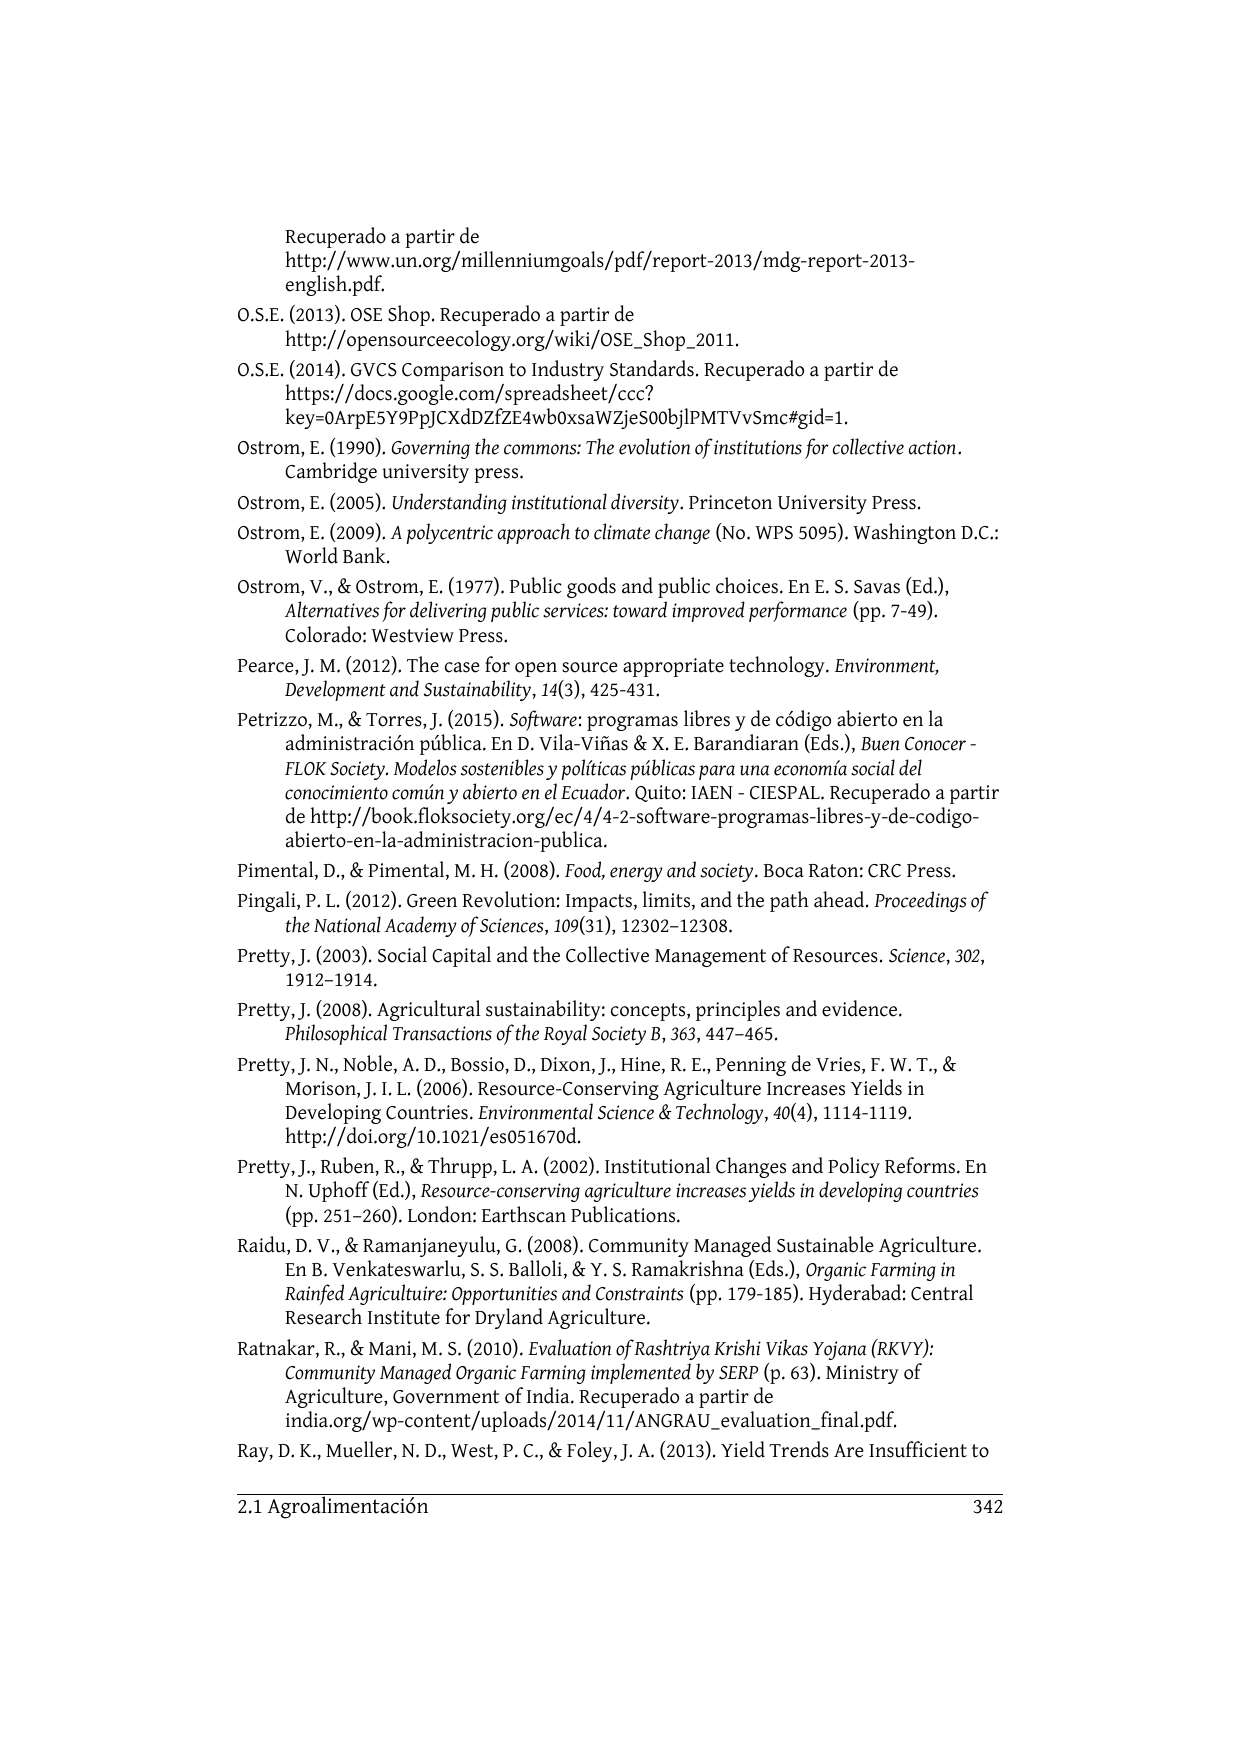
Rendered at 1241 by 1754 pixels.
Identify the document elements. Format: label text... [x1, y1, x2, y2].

text Ostrom, E. (2005). Understanding institutional diversity. Princeton University Press. [237, 491, 1003, 515]
text Ostrom, V., & Ostrom, E. (1977). Public goods and public choices. En E. S. Savas (Ed.), Alternatives for delivering public services: toward improved performance (pp. 7-49). Colorado: Westview Press. [237, 575, 1003, 648]
text Petrizzo, M., & Torres, J. (2015). Software: programas libres y de código abierto en la administración pública. En D. Vila-Viñas & X. E. Barandiaran (Eds.), Buen Conocer - FLOK Society. Modelos sostenibles y políticas públicas para una economía social del conocimiento común y abierto en el Ecuador. Quito: IAEN - CIESPAL. Recuperado a partir de http://book.floksociety.org/ec/4/4-2-software-programas-libres-y-de-codigo-abierto-en-la-administracion-publica. [237, 708, 1003, 853]
text Pingali, P. L. (2012). Green Revolution: Impacts, limits, and the path ahead. Proceedings of the National Academy of Sciences, 109(31), 12302–12308. [237, 889, 1003, 938]
text Ratnakar, R., & Mani, M. S. (2010). Evaluation of Rashtriya Krishi Vikas Yojana (RKVY): Community Managed Organic Farming implemented by SERP (p. 63). Ministry of Agriculture, Government of India. Recuperado a partir de india.org/wp-content/uploads/2014/11/ANGRAU_evaluation_final.pdf. [237, 1337, 1003, 1433]
text Pretty, J. (2003). Social Capital and the Collective Management of Resources. Science, 302, 1912–1914. [237, 944, 1003, 992]
text Pearce, J. M. (2012). The case for open source appropriate technology. Environment, Development and Sustainability, 14(3), 425-431. [237, 654, 1003, 702]
text Raidu, D. V., & Ramanjaneyulu, G. (2008). Community Managed Sustainable Agriculture. En B. Venkateswarlu, S. S. Balloli, & Y. S. Ramakrishna (Eds.), Organic Farming in Rainfed Agricultuire: Opportunities and Constraints (pp. 179-185). Hyderabad: Central Research Institute for Dryland Agriculture. [237, 1234, 1003, 1331]
text Pretty, J. N., Noble, A. D., Bossio, D., Dixon, J., Hine, R. E., Penning de Vries, F. W. T., & Morison, J. I. L. (2006). Resource-Conserving Agriculture Increases Yields in Developing Countries. Environmental Science & Technology, 40(4), 1114-1119. http://doi.org/10.1021/es051670d. [237, 1053, 1003, 1149]
text O.S.E. (2013). OSE Shop. Recuperado a partir de http://opensourceecology.org/wiki/OSE_Shop_2011. [237, 303, 1003, 352]
text Pimental, D., & Pimental, M. H. (2008). Food, energy and society. Boca Raton: CRC Press. [237, 859, 1003, 883]
text Ray, D. K., Mueller, N. D., West, P. C., & Foley, J. A. (2013). Yield Trends Are Insufficient to [237, 1439, 1003, 1463]
text Pretty, J., Ruben, R., & Thrupp, L. A. (2002). Institutional Changes and Policy Reforms. En N. Uphoff (Ed.), Resource-conserving agriculture increases yields in developing countries (pp. 251–260). London: Earthscan Publications. [237, 1155, 1003, 1228]
text O.S.E. (2014). GVCS Comparison to Industry Standards. Recuperado a partir de https://docs.google.com/spreadsheet/ccc?key=0ArpE5Y9PpJCXdDZfZE4wb0xsaWZjeS00bjlPMTVvSmc#gid=1. [237, 358, 1003, 430]
text Ostrom, E. (1990). Governing the commons: The evolution of institutions for collective action. Cambridge university press. [237, 436, 1003, 485]
text Pretty, J. (2008). Agricultural sustainability: concepts, principles and evidence. Philosophical Transactions of the Royal Society B, 363, 447–465. [237, 998, 1003, 1047]
text Recuperado a partir de http://www.un.org/millenniumgoals/pdf/report-2013/mdg-report-2013-english.pdf. [237, 225, 1003, 297]
text Ostrom, E. (2009). A polycentric approach to climate change (No. WPS 5095). Washington D.C.: World Bank. [237, 521, 1003, 569]
